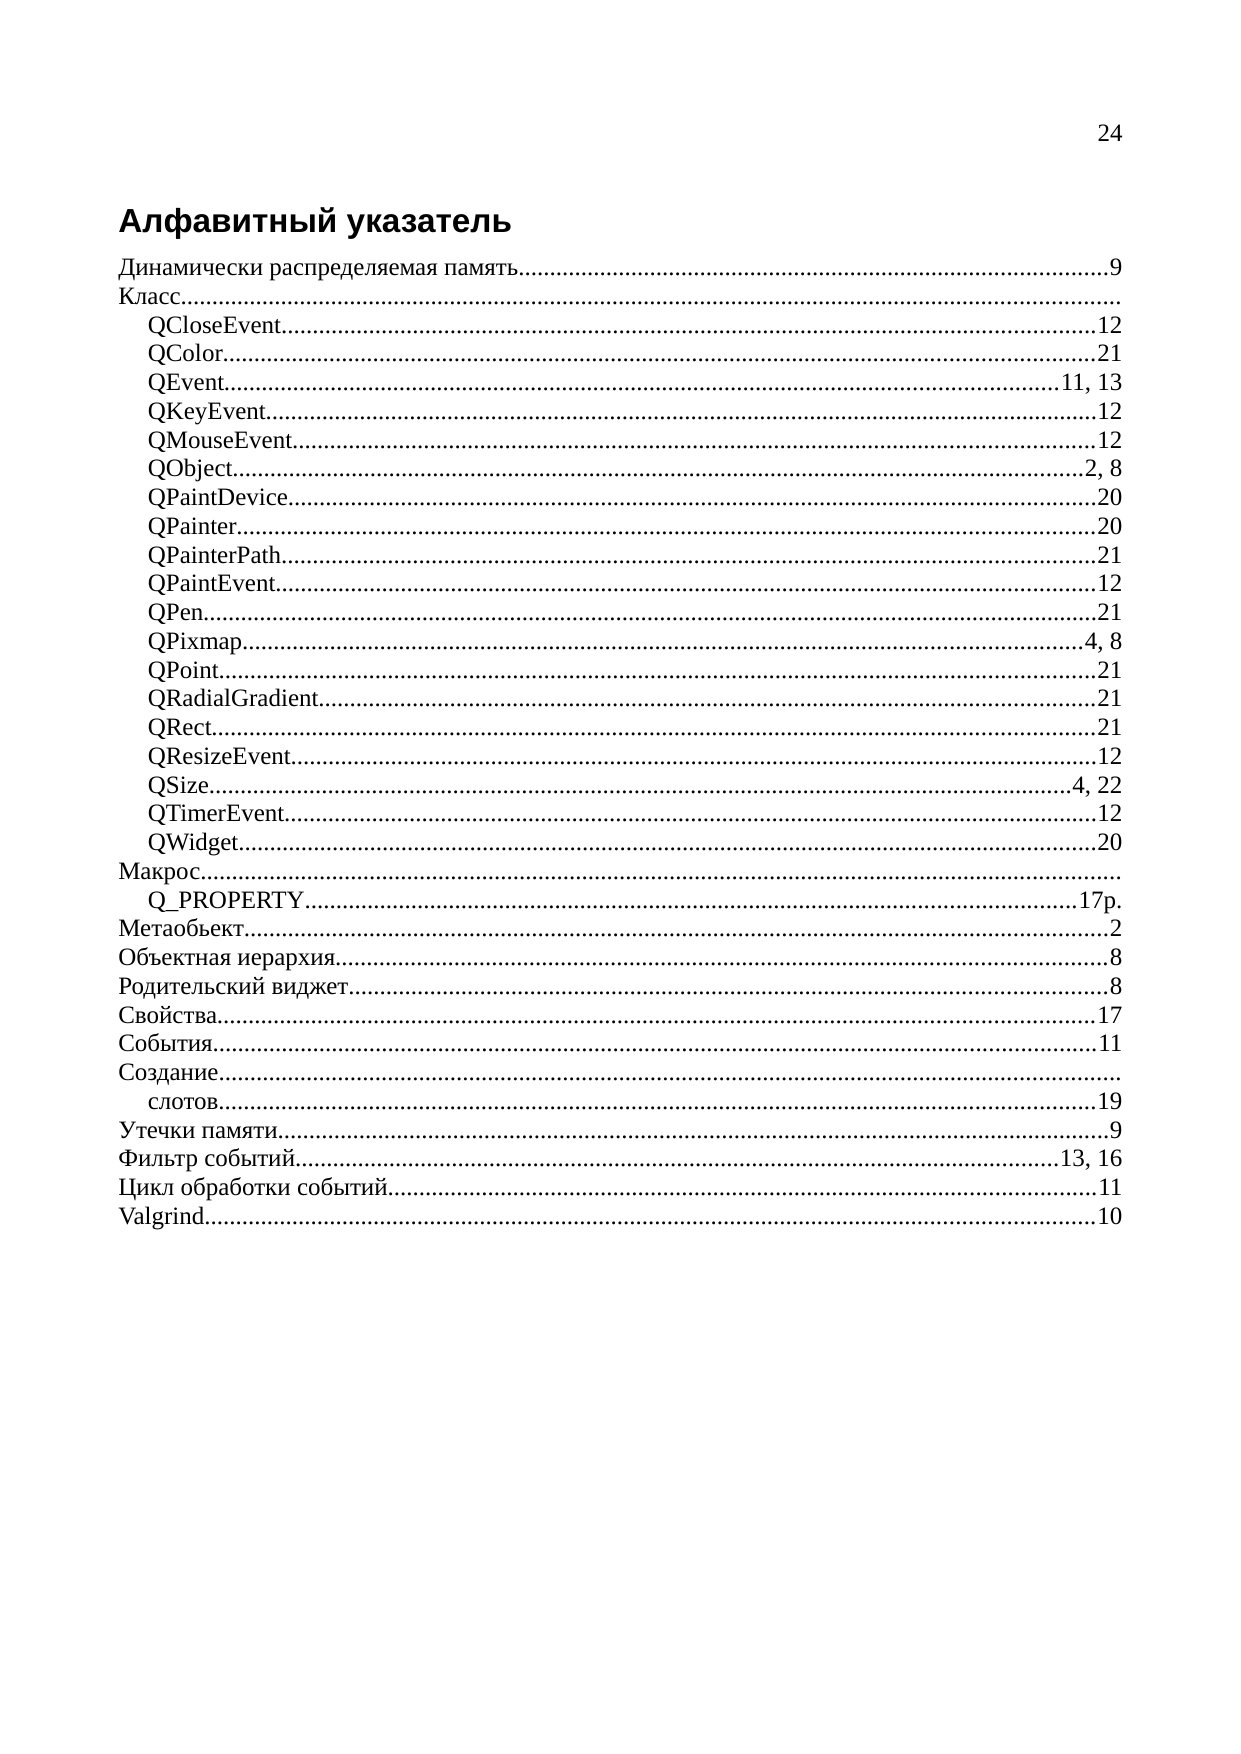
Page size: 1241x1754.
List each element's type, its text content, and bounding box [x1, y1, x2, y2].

text Динамически распределяемая память 9 [118, 252, 1122, 281]
text Родительский виджет 8 [118, 971, 1122, 1000]
text слотов 19 [148, 1086, 1122, 1115]
text Q_PROPERTY 17p. [148, 885, 1122, 913]
text QEvent 11, 13 [148, 367, 1122, 396]
text Объектная иерархия 8 [118, 942, 1122, 971]
text Метаобьект 2 [118, 913, 1122, 942]
text Класс [118, 281, 1122, 310]
text QKeyEvent 12 [148, 396, 1122, 425]
text Макрос [118, 856, 1122, 885]
text QPainter 20 [148, 511, 1122, 540]
text QPaintEvent 12 [148, 568, 1122, 597]
text QPixmap 4, 8 [148, 626, 1122, 655]
text Фильтр событий 13, 16 [118, 1143, 1122, 1172]
text Утечки памяти 9 [118, 1115, 1122, 1143]
text QRect 21 [148, 712, 1122, 741]
text QPen 21 [148, 597, 1122, 626]
text QPainterPath 21 [148, 540, 1122, 568]
text QMouseEvent 12 [148, 425, 1122, 453]
text QPoint 21 [148, 655, 1122, 683]
text Создание [118, 1057, 1122, 1086]
text QResizeEvent 12 [148, 741, 1122, 770]
text QPaintDevice 20 [148, 482, 1122, 511]
text QWidget 20 [148, 827, 1122, 856]
text QRadialGradient 21 [148, 683, 1122, 712]
text QObject 2, 8 [148, 453, 1122, 482]
text QTimerEvent 12 [148, 798, 1122, 827]
subtitle Алфавитный указатель [118, 201, 1122, 240]
text Valgrind 10 [118, 1201, 1122, 1230]
text Свойства 17 [118, 1000, 1122, 1028]
text События 11 [118, 1028, 1122, 1057]
text QSize 4, 22 [148, 770, 1122, 798]
text Цикл обработки событий 11 [118, 1172, 1122, 1201]
text QCloseEvent 12 [148, 310, 1122, 338]
text QColor 21 [148, 338, 1122, 367]
